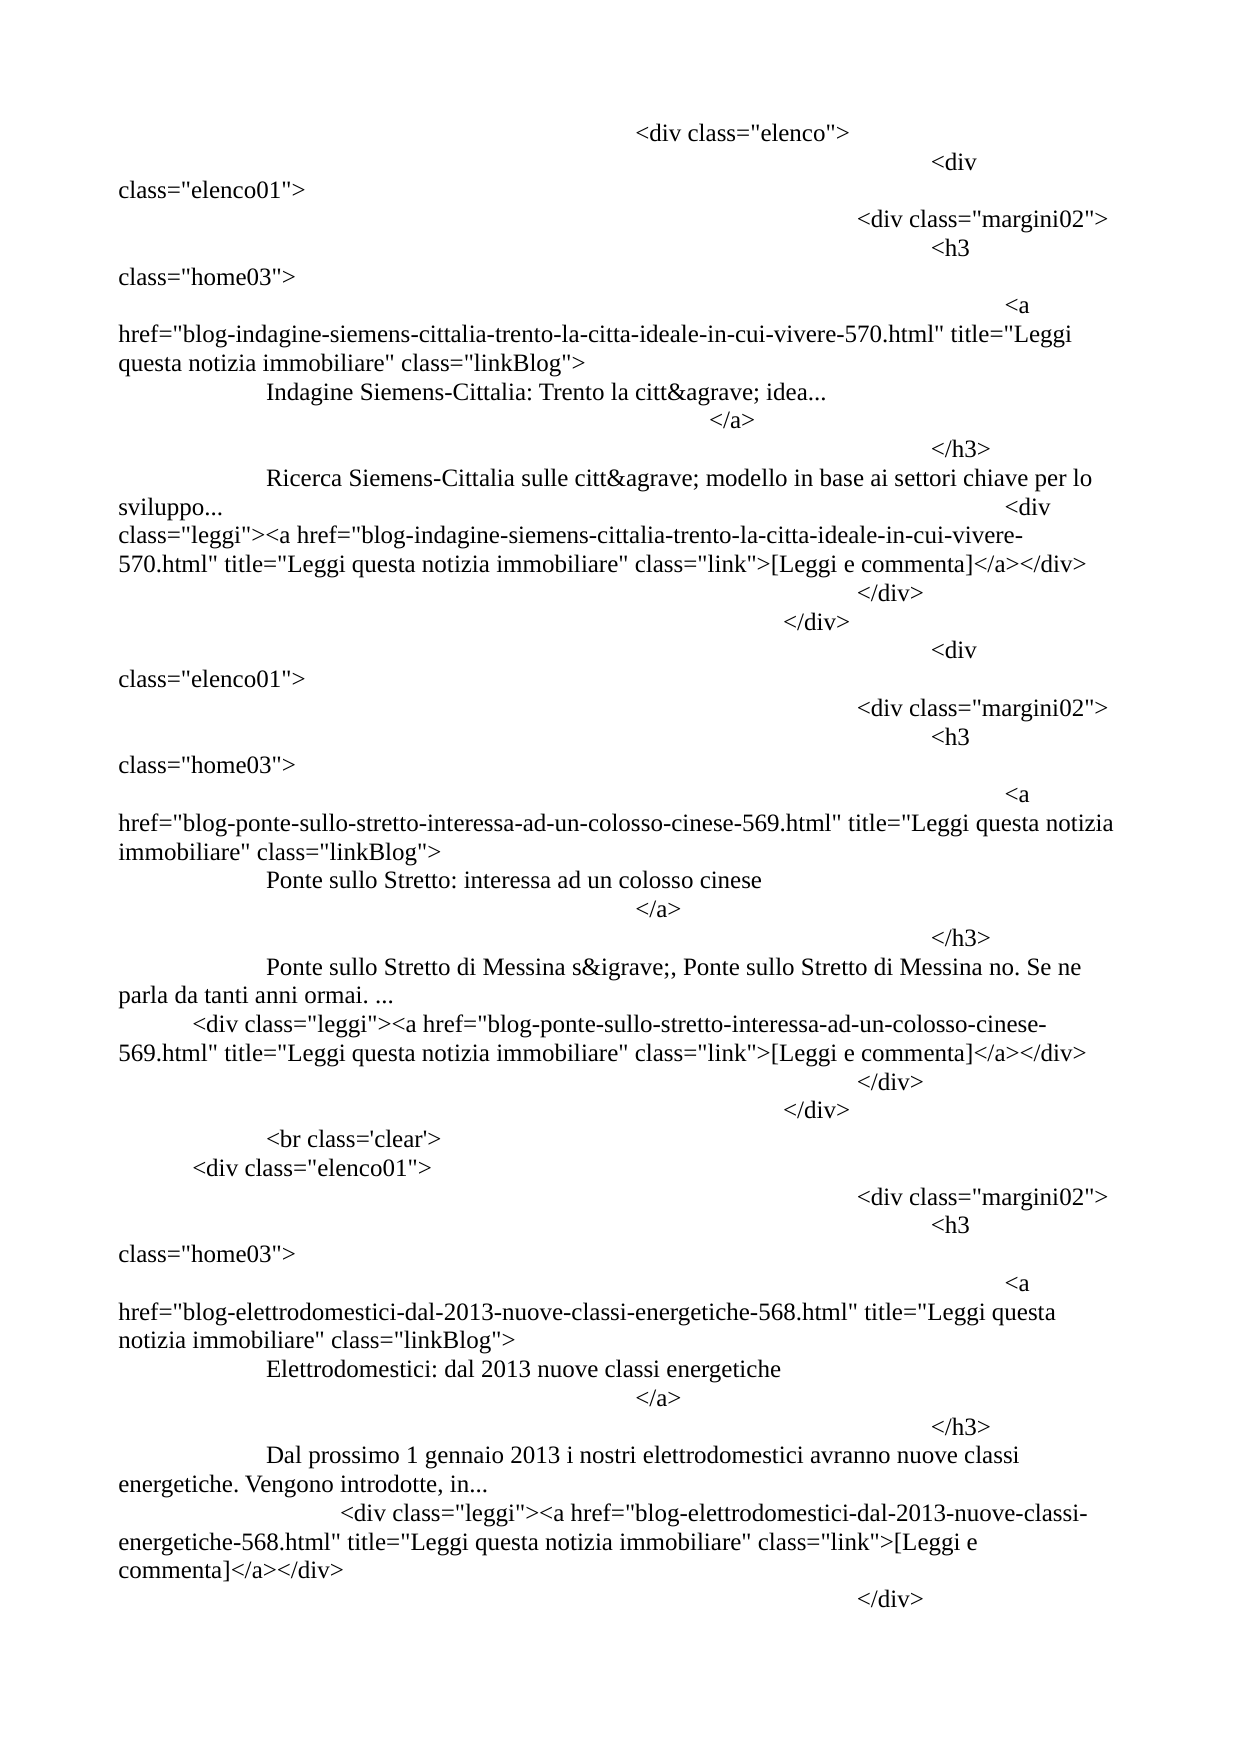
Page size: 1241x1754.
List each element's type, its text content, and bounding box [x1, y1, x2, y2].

text <div class="elenco"> <div class="elenco01"> <div class="margini02"> <h3 class="home03"> <a href="blog-indagine-siemens-cittalia-trento-la-citta-ideale-in-cui-vivere-570.html" title="Leggi questa notizia immobiliare" class="linkBlog"> Indagine Siemens-Cittalia: Trento la citt&agrave; idea... </a> </h3> Ricerca Siemens-Cittalia sulle citt&agrave; modello in base ai settori chiave per lo sviluppo... <div class="leggi"><a href="blog-indagine-siemens-cittalia-trento-la-citta-ideale-in-cui-vivere-570.html" title="Leggi questa notizia immobiliare" class="link">[Leggi e commenta]</a></div> </div> </div> <div class="elenco01"> <div class="margini02"> <h3 class="home03"> <a href="blog-ponte-sullo-stretto-interessa-ad-un-colosso-cinese-569.html" title="Leggi questa notizia immobiliare" class="linkBlog"> Ponte sullo Stretto: interessa ad un colosso cinese </a> </h3> Ponte sullo Stretto di Messina s&igrave;, Ponte sullo Stretto di Messina no. Se ne parla da tanti anni ormai. ... <div class="leggi"><a href="blog-ponte-sullo-stretto-interessa-ad-un-colosso-cinese-569.html" title="Leggi questa notizia immobiliare" class="link">[Leggi e commenta]</a></div> </div> </div> <br class='clear'> <div class="elenco01"> <div class="margini02"> <h3 class="home03"> <a href="blog-elettrodomestici-dal-2013-nuove-classi-energetiche-568.html" title="Leggi questa notizia immobiliare" class="linkBlog"> Elettrodomestici: dal 2013 nuove classi energetiche </a> </h3> Dal prossimo 1 gennaio 2013 i nostri elettrodomestici avranno nuove classi energetiche. Vengono introdotte, in... <div class="leggi"><a href="blog-elettrodomestici-dal-2013-nuove-classi-energetiche-568.html" title="Leggi questa notizia immobiliare" class="link">[Leggi e commenta]</a></div> </div> [118, 118, 1122, 1613]
